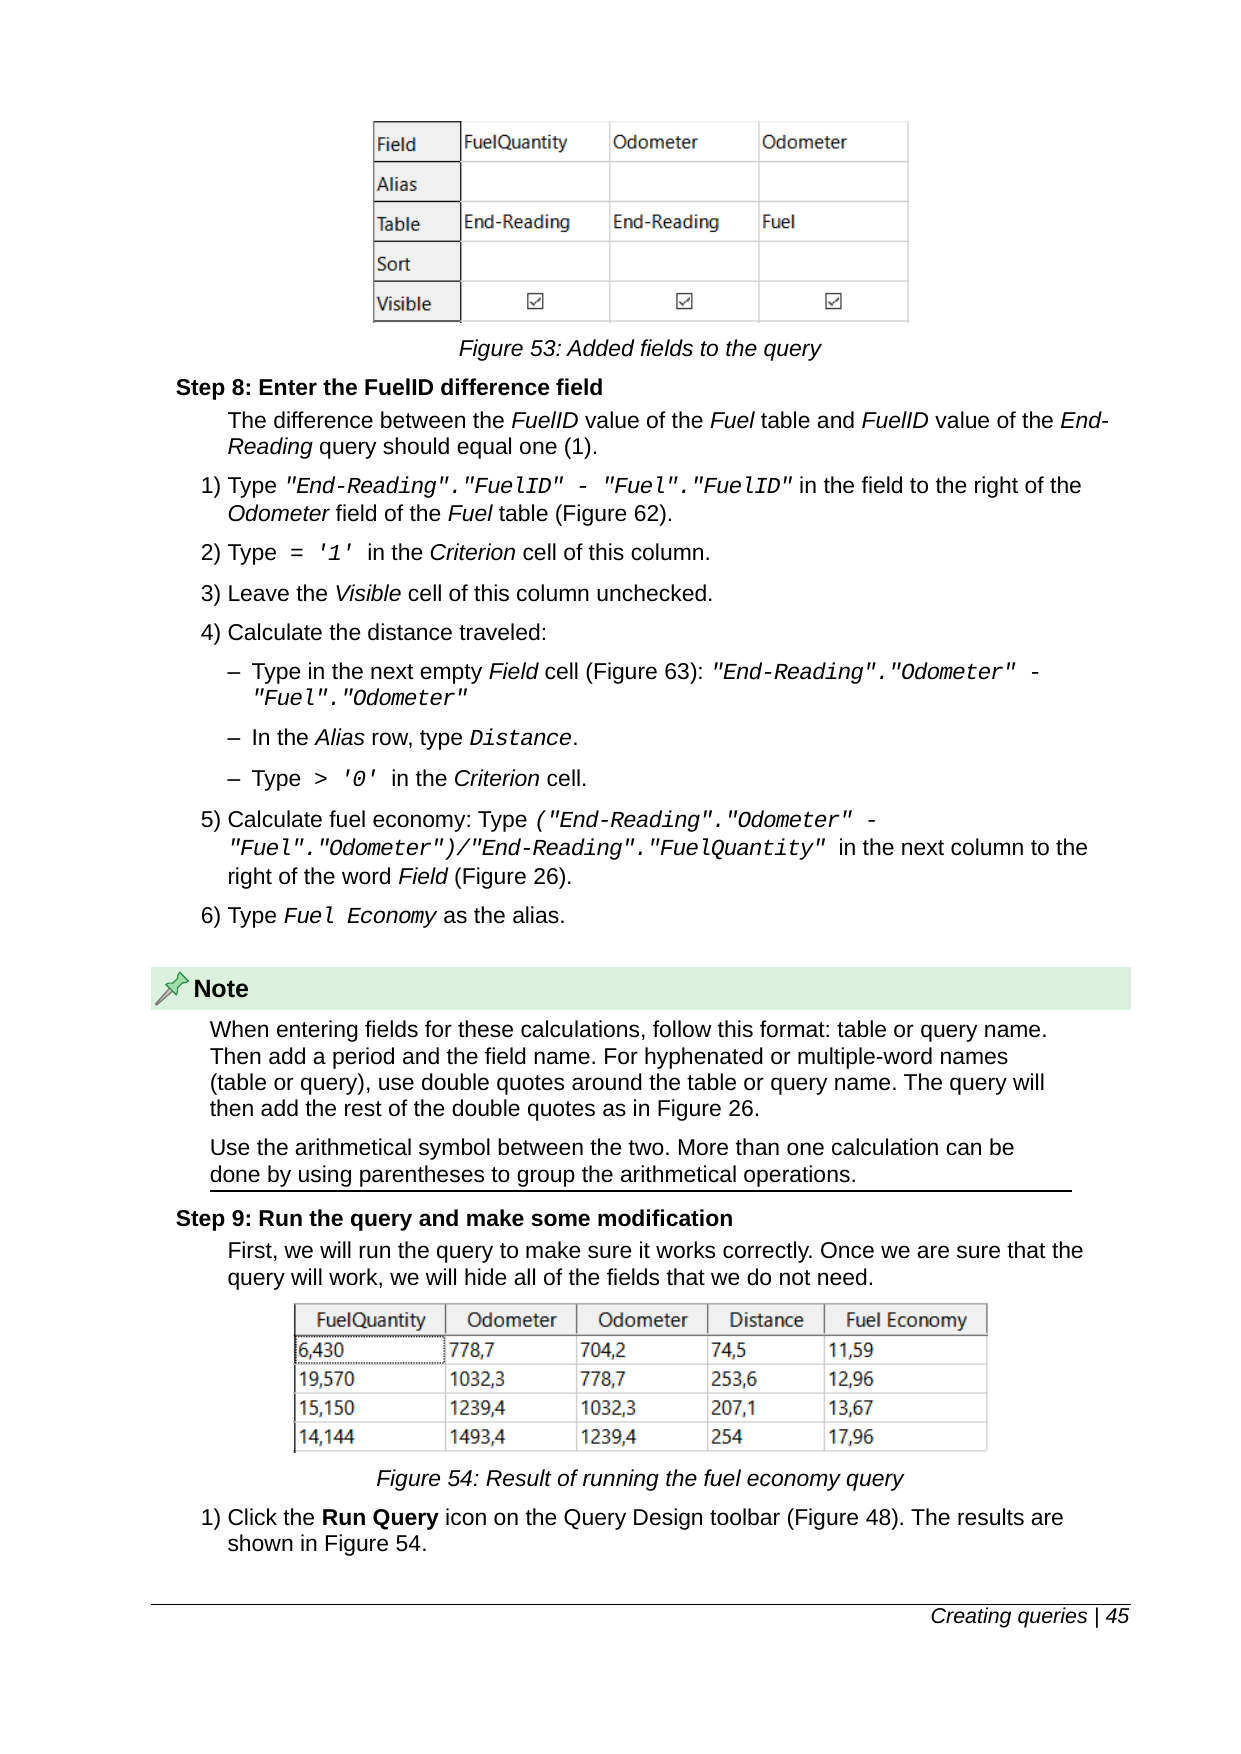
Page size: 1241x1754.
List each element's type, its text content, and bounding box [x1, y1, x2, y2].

text Figure 54: Result of running the fuel economy query [293, 1465, 988, 1491]
text Use the arithmetical symbol between the two. More than one calculation can be done by using parentheses to group the arithmetical operations. [209, 1134, 1072, 1192]
picture [293, 1302, 989, 1453]
list Type in the next empty Field cell (Figure 63): "End-Reading"."Odometer" - "Fuel"."Odometer" [227, 658, 1131, 712]
text Step 8: Enter the FuelID difference field [176, 374, 1131, 400]
list In the Alias row, type Distance. [227, 724, 1131, 753]
list Leave the Visible cell of this column unchecked. [227, 580, 1131, 606]
text First, we will run the query to make sure it works correctly. Once we are sure that the query will work, we will hide all of the fields that we do not need. [227, 1237, 1131, 1290]
subtitle Note [151, 967, 1131, 1010]
list Calculate the distance traveled: [227, 619, 1131, 645]
text The difference between the FuelID value of the Fuel table and FuelID value of the End-Reading query should equal one (1). [227, 407, 1131, 459]
list Type "End-Reading"."FuelID" - "Fuel"."FuelID" in the field to the right of the Odometer field of the Fuel table (Figure 62). [227, 472, 1131, 527]
picture [372, 121, 909, 323]
text When entering fields for these calculations, follow this format: table or query name. Then add a period and the field name. For hyphenated or multiple-word names (table or query), use double quotes around the table or query name. The query will then add the rest of the double quotes as in Figure 26. [209, 1016, 1072, 1122]
text Figure 53: Added fields to the query [372, 335, 909, 362]
text Step 9: Run the query and make some modification [176, 1204, 1131, 1231]
list Click the Run Query icon on the Query Design toolbar (Figure 48). The results are shown in Figure 54. [227, 1504, 1131, 1557]
list Type > '0' in the Criterion cell. [227, 765, 1131, 793]
list Type Fuel Economy as the alias. [227, 902, 1131, 930]
list Type = '1' in the Criterion cell of this column. [227, 539, 1131, 567]
list Calculate fuel economy: Type ("End-Reading"."Odometer" - "Fuel"."Odometer")/"End-Reading"."FuelQuantity" in the next column to the right of the word Field (Figure 26). [227, 806, 1131, 889]
